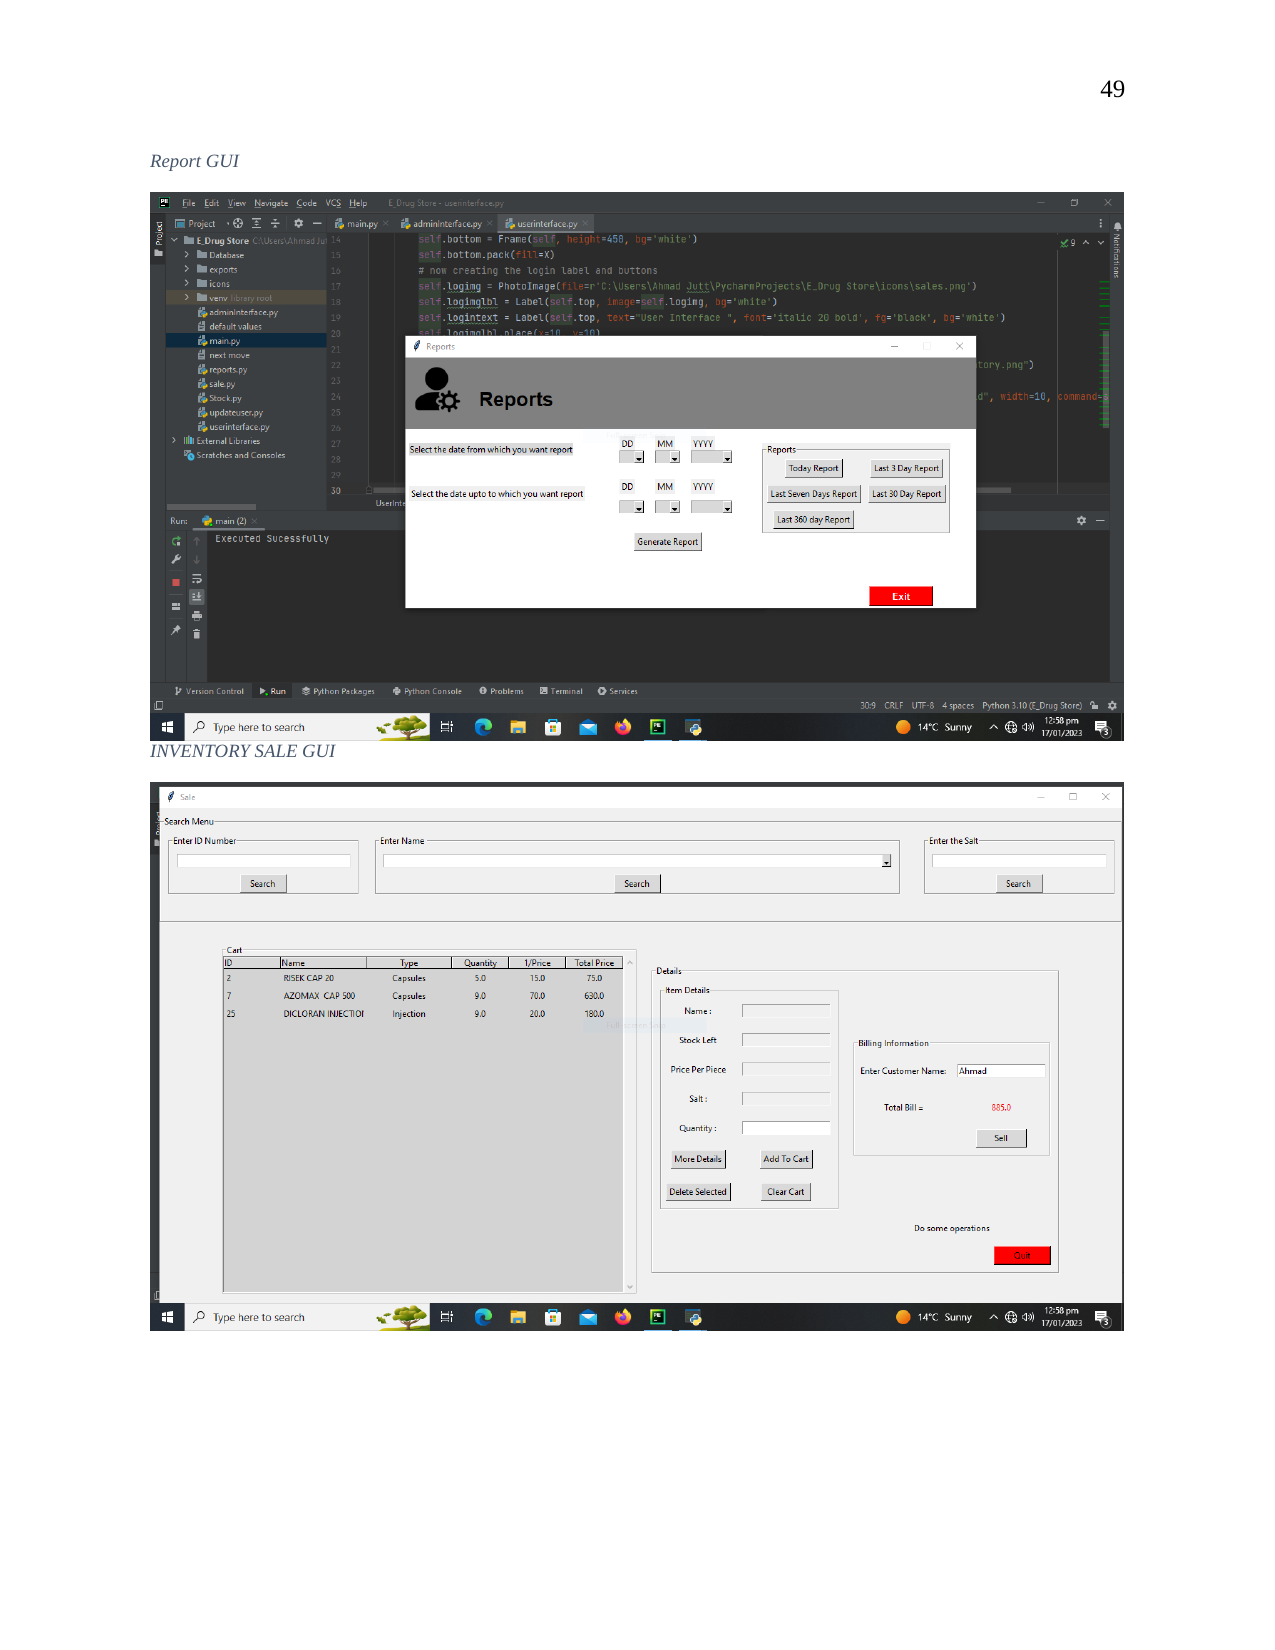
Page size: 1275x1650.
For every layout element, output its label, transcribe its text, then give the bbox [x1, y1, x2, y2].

picture [150, 192, 1124, 741]
picture [150, 782, 1124, 1331]
text INVENTORY SALE GUI [150, 740, 1125, 762]
text Report GUI [150, 150, 1125, 172]
